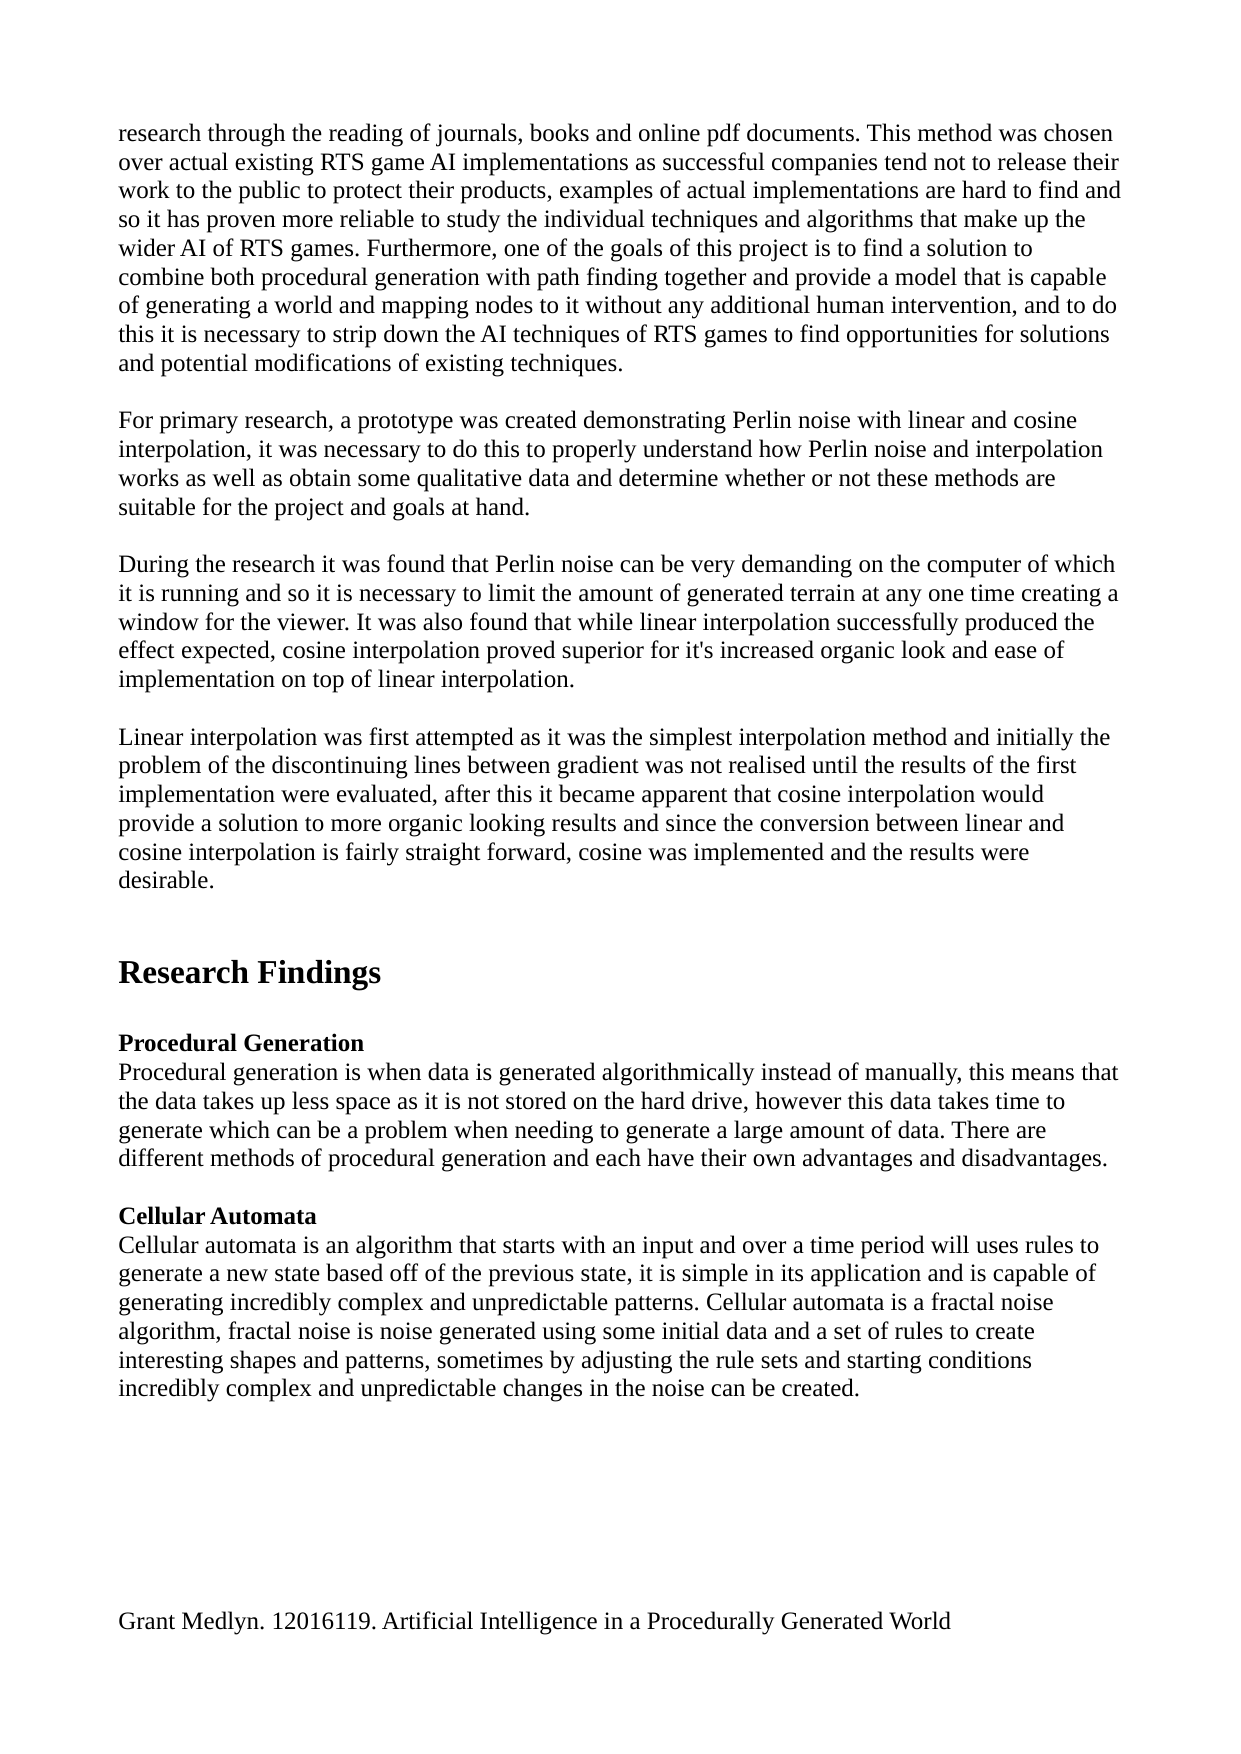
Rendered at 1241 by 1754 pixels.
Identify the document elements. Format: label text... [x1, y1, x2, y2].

text Cellular Automata [118, 1201, 1122, 1230]
text During the research it was found that Perlin noise can be very demanding on the computer of which it is running and so it is necessary to limit the amount of generated terrain at any one time creating a window for the viewer. It was also found that while linear interpolation successfully produced the effect expected, cosine interpolation proved superior for it's increased organic look and ease of implementation on top of linear interpolation. [118, 549, 1122, 693]
text For primary research, a prototype was created demonstrating Perlin noise with linear and cosine interpolation, it was necessary to do this to properly understand how Perlin noise and interpolation works as well as obtain some qualitative data and determine whether or not these methods are suitable for the project and goals at hand. [118, 406, 1122, 521]
text Procedural generation is when data is generated algorithmically instead of manually, this means that the data takes up less space as it is not stored on the hard drive, however this data takes time to generate which can be a problem when needing to generate a large amount of data. There are different methods of procedural generation and each have their own advantages and disadvantages. [118, 1057, 1122, 1172]
text Linear interpolation was first attempted as it was the simplest interpolation method and initially the problem of the discontinuing lines between gradient was not realised until the results of the first implementation were evaluated, after this it became apparent that cosine interpolation would provide a solution to more organic looking results and since the conversion between linear and cosine interpolation is fairly straight forward, cosine was implemented and the results were desirable. [118, 722, 1122, 894]
text research through the reading of journals, books and online pdf documents. This method was chosen over actual existing RTS game AI implementations as successful companies tend not to release their work to the public to protect their products, examples of actual implementations are hard to find and so it has proven more reliable to study the individual techniques and algorithms that make up the wider AI of RTS games. Furthermore, one of the goals of this project is to find a solution to combine both procedural generation with path finding together and provide a model that is capable of generating a world and mapping nodes to it without any additional human intervention, and to do this it is necessary to strip down the AI techniques of RTS games to find opportunities for solutions and potential modifications of existing techniques. [118, 118, 1122, 377]
text Procedural Generation [118, 1028, 1122, 1057]
text Research Findings [118, 952, 1122, 990]
text Cellular automata is an algorithm that starts with an input and over a time period will uses rules to generate a new state based off of the previous state, it is simple in its application and is capable of generating incredibly complex and unpredictable patterns. Cellular automata is a fractal noise algorithm, fractal noise is noise generated using some initial data and a set of rules to create interesting shapes and patterns, sometimes by adjusting the rule sets and starting conditions incredibly complex and unpredictable changes in the noise can be created. [118, 1230, 1122, 1402]
